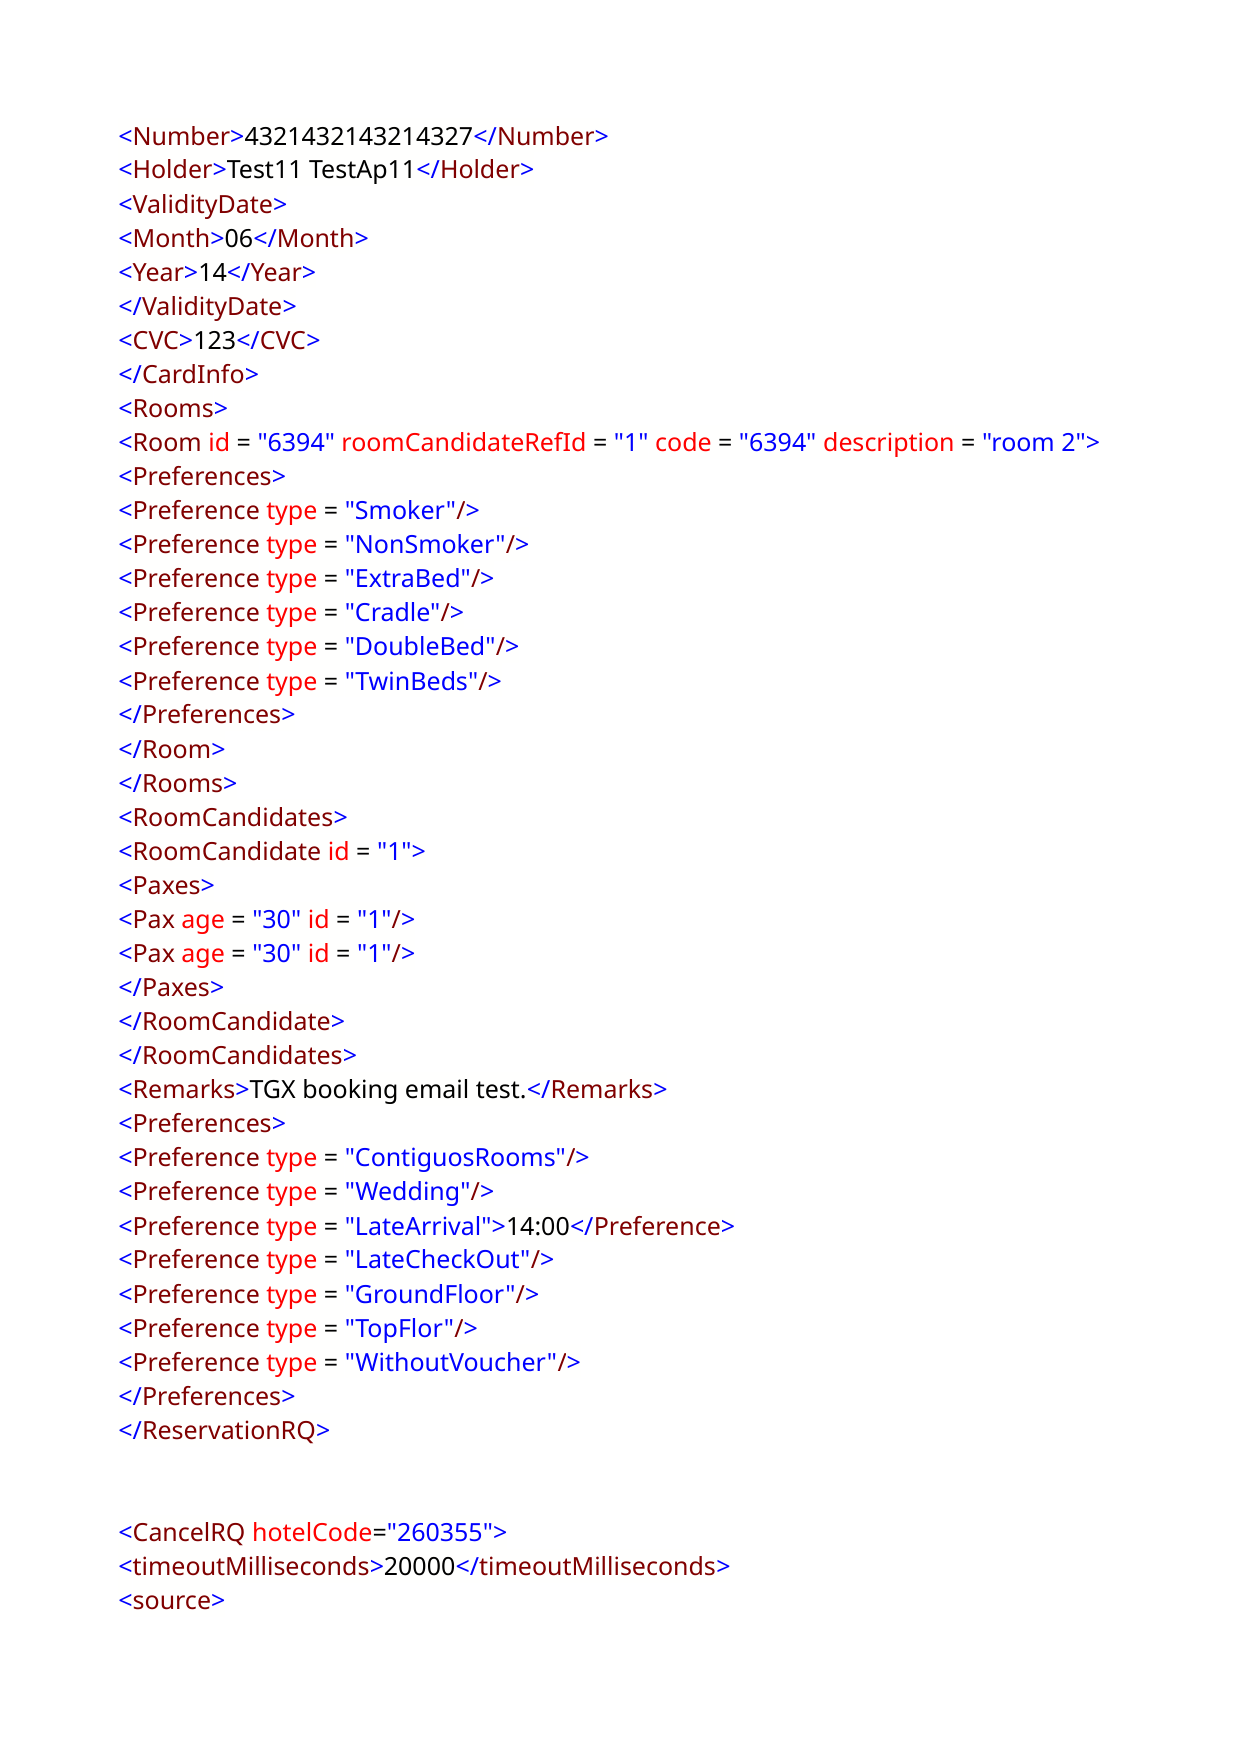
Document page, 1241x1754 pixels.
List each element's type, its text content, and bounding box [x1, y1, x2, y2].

text </CardInfo> [118, 357, 1122, 391]
text <CancelRQ hotelCode="260355"> [118, 1515, 1122, 1549]
text <Paxes> [118, 867, 1122, 902]
text <Number>4321432143214327</Number> [118, 118, 1122, 152]
text <Preference type = "Cradle"/> [118, 595, 1122, 629]
text <Preference type = "TwinBeds"/> [118, 663, 1122, 697]
text <Holder>Test11 TestAp11</Holder> [118, 152, 1122, 186]
text <Year>14</Year> [118, 254, 1122, 288]
text <timeoutMilliseconds>20000</timeoutMilliseconds> [118, 1549, 1122, 1583]
text <Preference type = "ContiguosRooms"/> [118, 1140, 1122, 1174]
text <Rooms> [118, 391, 1122, 425]
text <Preference type = "TopFlor"/> [118, 1310, 1122, 1344]
text <CVC>123</CVC> [118, 322, 1122, 357]
text <Preference type = "GroundFloor"/> [118, 1276, 1122, 1310]
text <Preference type = "ExtraBed"/> [118, 561, 1122, 595]
text <Preference type = "LateCheckOut"/> [118, 1242, 1122, 1276]
text <RoomCandidate id = "1"> [118, 833, 1122, 867]
text <Preference type = "Smoker"/> [118, 493, 1122, 527]
text </Paxes> [118, 970, 1122, 1004]
text <Preferences> [118, 459, 1122, 493]
text <Preference type = "NonSmoker"/> [118, 527, 1122, 561]
text <Preferences> [118, 1106, 1122, 1140]
text </Preferences> [118, 1378, 1122, 1412]
text <ValidityDate> [118, 186, 1122, 220]
text </Rooms> [118, 765, 1122, 799]
text <source> [118, 1583, 1122, 1617]
text <Preference type = "Wedding"/> [118, 1174, 1122, 1208]
text </RoomCandidates> [118, 1038, 1122, 1072]
text </Room> [118, 731, 1122, 765]
text </ReservationRQ> [118, 1412, 1122, 1447]
text <Preference type = "WithoutVoucher"/> [118, 1344, 1122, 1378]
text <Preference type = "LateArrival">14:00</Preference> [118, 1208, 1122, 1242]
text </ValidityDate> [118, 288, 1122, 322]
text <Pax age = "30" id = "1"/> [118, 902, 1122, 936]
text <Month>06</Month> [118, 220, 1122, 254]
text <RoomCandidates> [118, 799, 1122, 833]
text <Room id = "6394" roomCandidateRefId = "1" code = "6394" description = "room 2"> [118, 425, 1122, 459]
text <Preference type = "DoubleBed"/> [118, 629, 1122, 663]
text </RoomCandidate> [118, 1004, 1122, 1038]
text <Remarks>TGX booking email test.</Remarks> [118, 1072, 1122, 1106]
text <Pax age = "30" id = "1"/> [118, 936, 1122, 970]
text </Preferences> [118, 697, 1122, 731]
